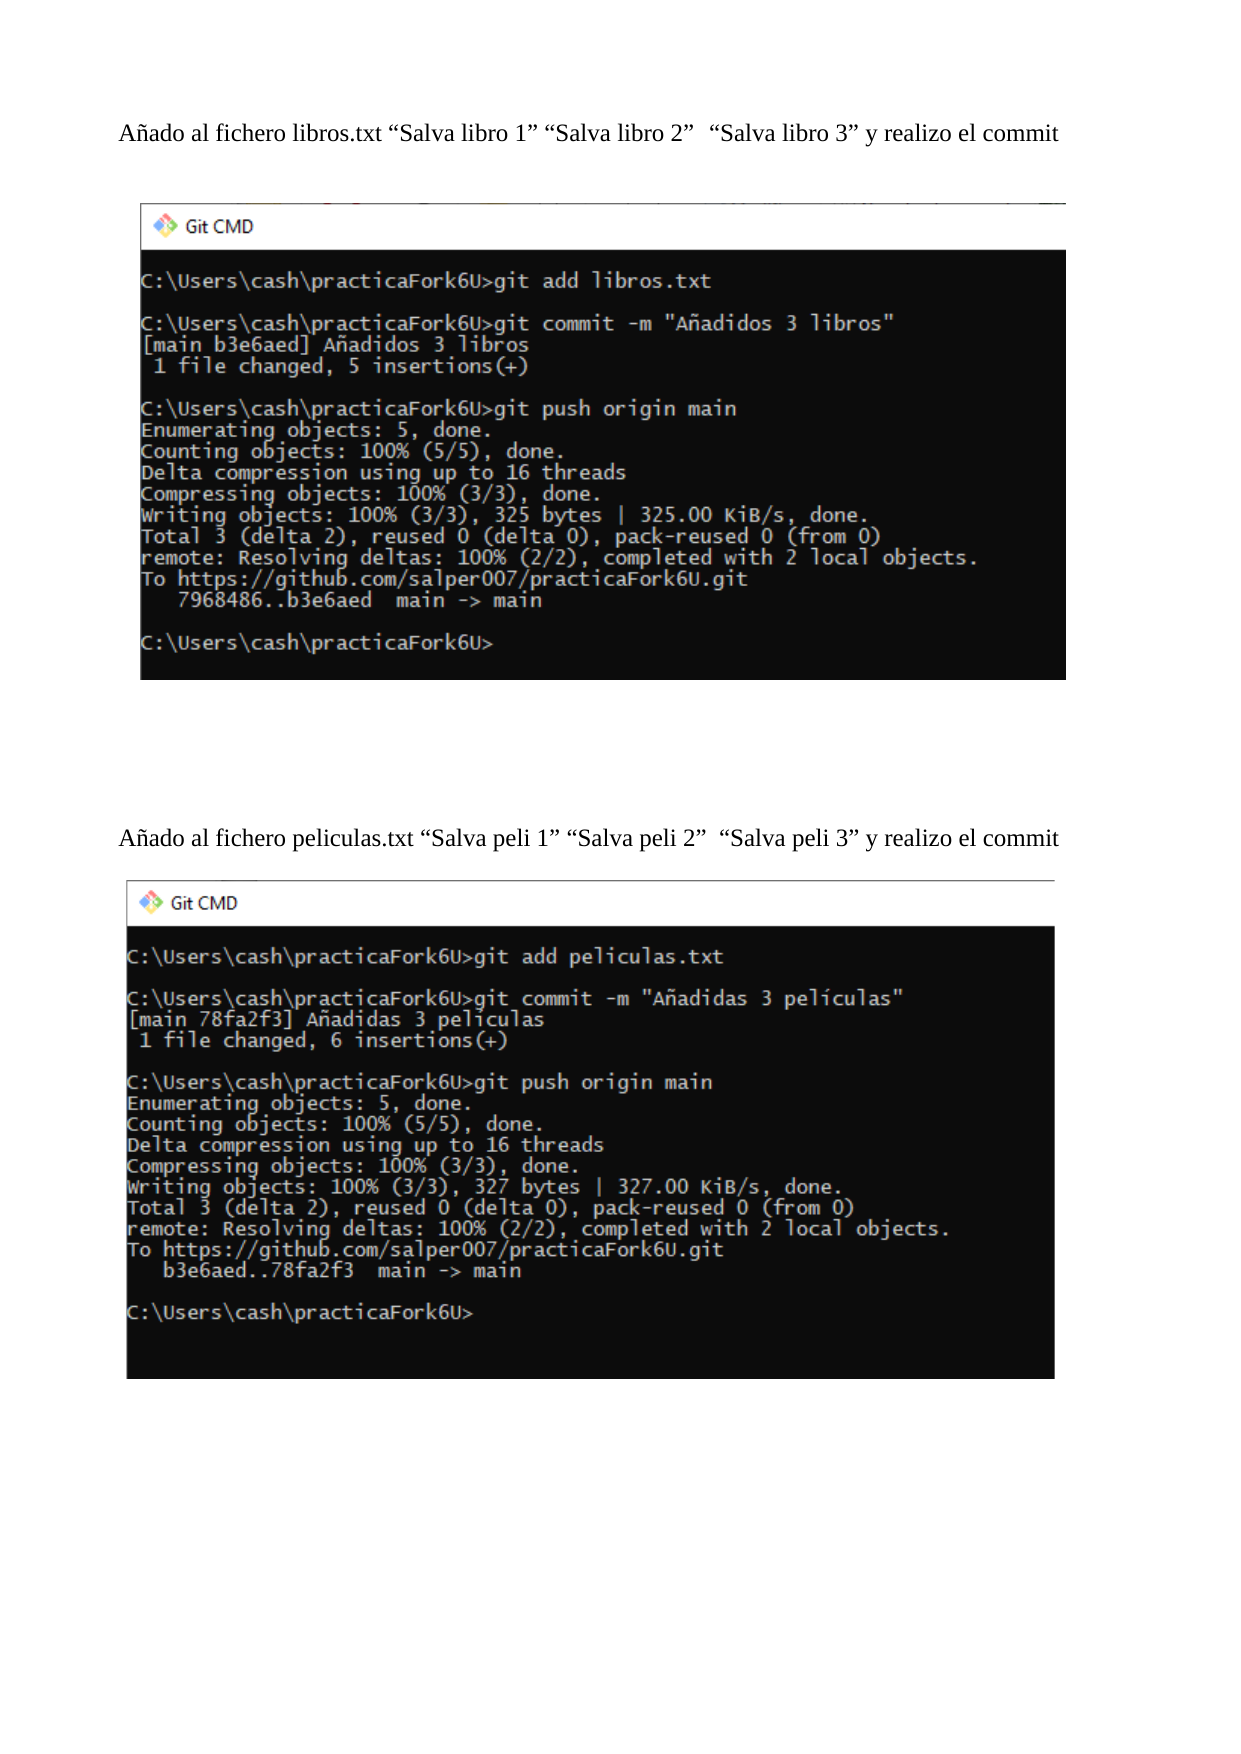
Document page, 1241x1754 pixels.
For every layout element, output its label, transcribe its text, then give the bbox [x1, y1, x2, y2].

picture [126, 880, 1055, 1379]
text Añado al fichero libros.txt “Salva libro 1” “Salva libro 2” “Salva libro 3” y realizo el commit [118, 118, 1122, 147]
picture [140, 203, 1066, 680]
text Añado al fichero peliculas.txt “Salva peli 1” “Salva peli 2” “Salva peli 3” y realizo el commit [118, 823, 1122, 880]
